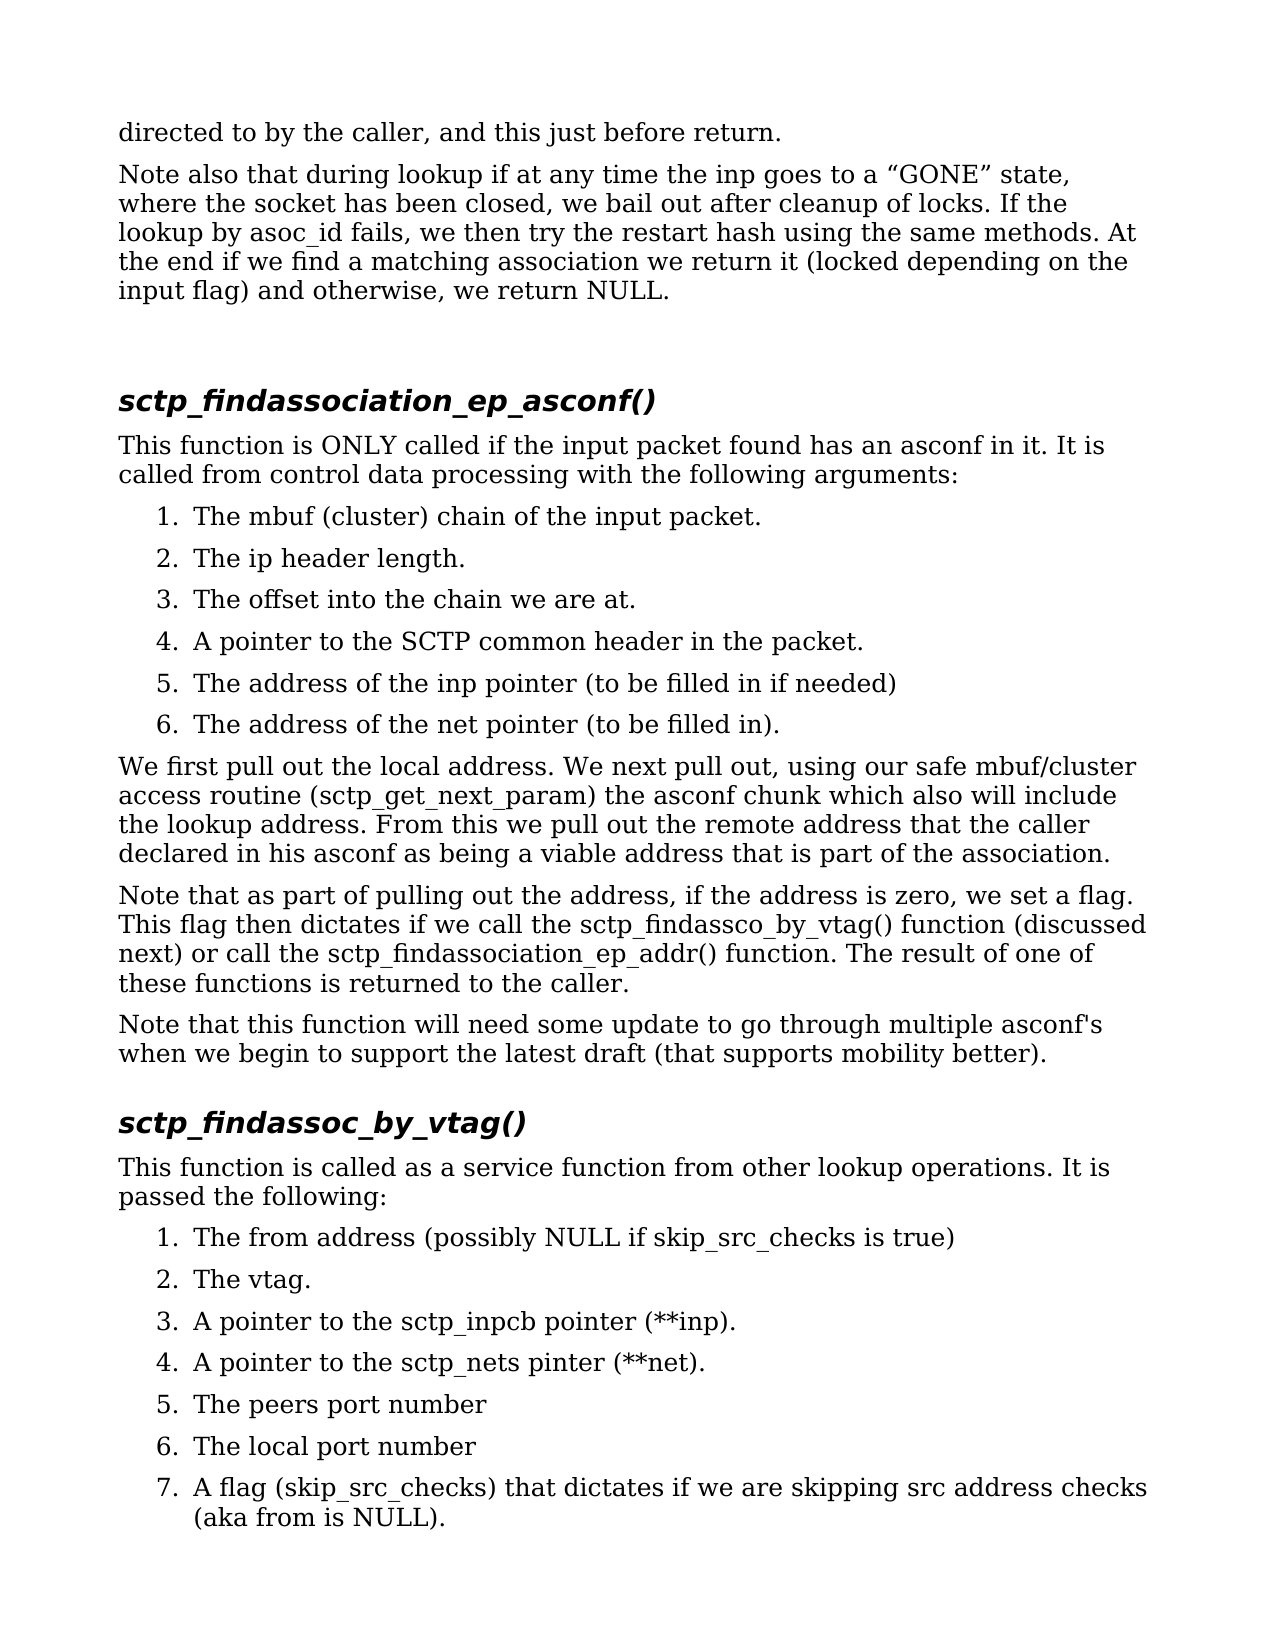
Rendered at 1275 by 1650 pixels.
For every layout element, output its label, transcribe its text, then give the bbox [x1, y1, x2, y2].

subtitle sctp_findassoc_by_vtag() [118, 1106, 1157, 1140]
list The vtag. [156, 1265, 1157, 1294]
list The local port number [156, 1432, 1157, 1461]
list A flag (skip_src_checks) that dictates if we are skipping src address checks (aka from is NULL). [156, 1473, 1157, 1532]
list A pointer to the sctp_inpcb pointer (**inp). [156, 1307, 1157, 1336]
text This function is ONLY called if the input packet found has an asconf in it. It is called from control data processing with the following arguments: [118, 431, 1157, 489]
list The from address (possibly NULL if skip_src_checks is true) [156, 1223, 1157, 1253]
list The offset into the chain we are at. [156, 585, 1157, 614]
text Note also that during lookup if at any time the inp goes to a “GONE” state, where the socket has been closed, we bail out after cleanup of locks. If the lookup by asoc_id fails, we then try the restart hash using the same methods. At the end if we find a matching association we return it (locked depending on the input flag) and otherwise, we return NULL. [118, 160, 1157, 306]
list The address of the net pointer (to be filled in). [156, 710, 1157, 739]
subtitle sctp_findassociation_ep_asconf() [118, 385, 1157, 419]
list The peers port number [156, 1390, 1157, 1419]
list A pointer to the SCTP common header in the packet. [156, 627, 1157, 656]
list A pointer to the sctp_nets pinter (**net). [156, 1348, 1157, 1378]
text We first pull out the local address. We next pull out, using our safe mbuf/cluster access routine (sctp_get_next_param) the asconf chunk which also will include the lookup address. From this we pull out the remote address that the caller declared in his asconf as being a viable address that is part of the association. [118, 752, 1157, 869]
list The address of the inp pointer (to be filled in if needed) [156, 669, 1157, 698]
text directed to by the caller, and this just before return. [118, 118, 1157, 147]
text Note that this function will need some update to go through multiple asconf's when we begin to support the latest draft (that supports mobility better). [118, 1010, 1157, 1069]
list The mbuf (cluster) chain of the input packet. [156, 502, 1157, 531]
text This function is called as a service function from other lookup operations. It is passed the following: [118, 1153, 1157, 1211]
list The ip header length. [156, 544, 1157, 573]
text Note that as part of pulling out the address, if the address is zero, we set a flag. This flag then dictates if we call the sctp_findassco_by_vtag() function (discussed next) or call the sctp_findassociation_ep_addr() function. The result of one of these functions is returned to the caller. [118, 881, 1157, 998]
